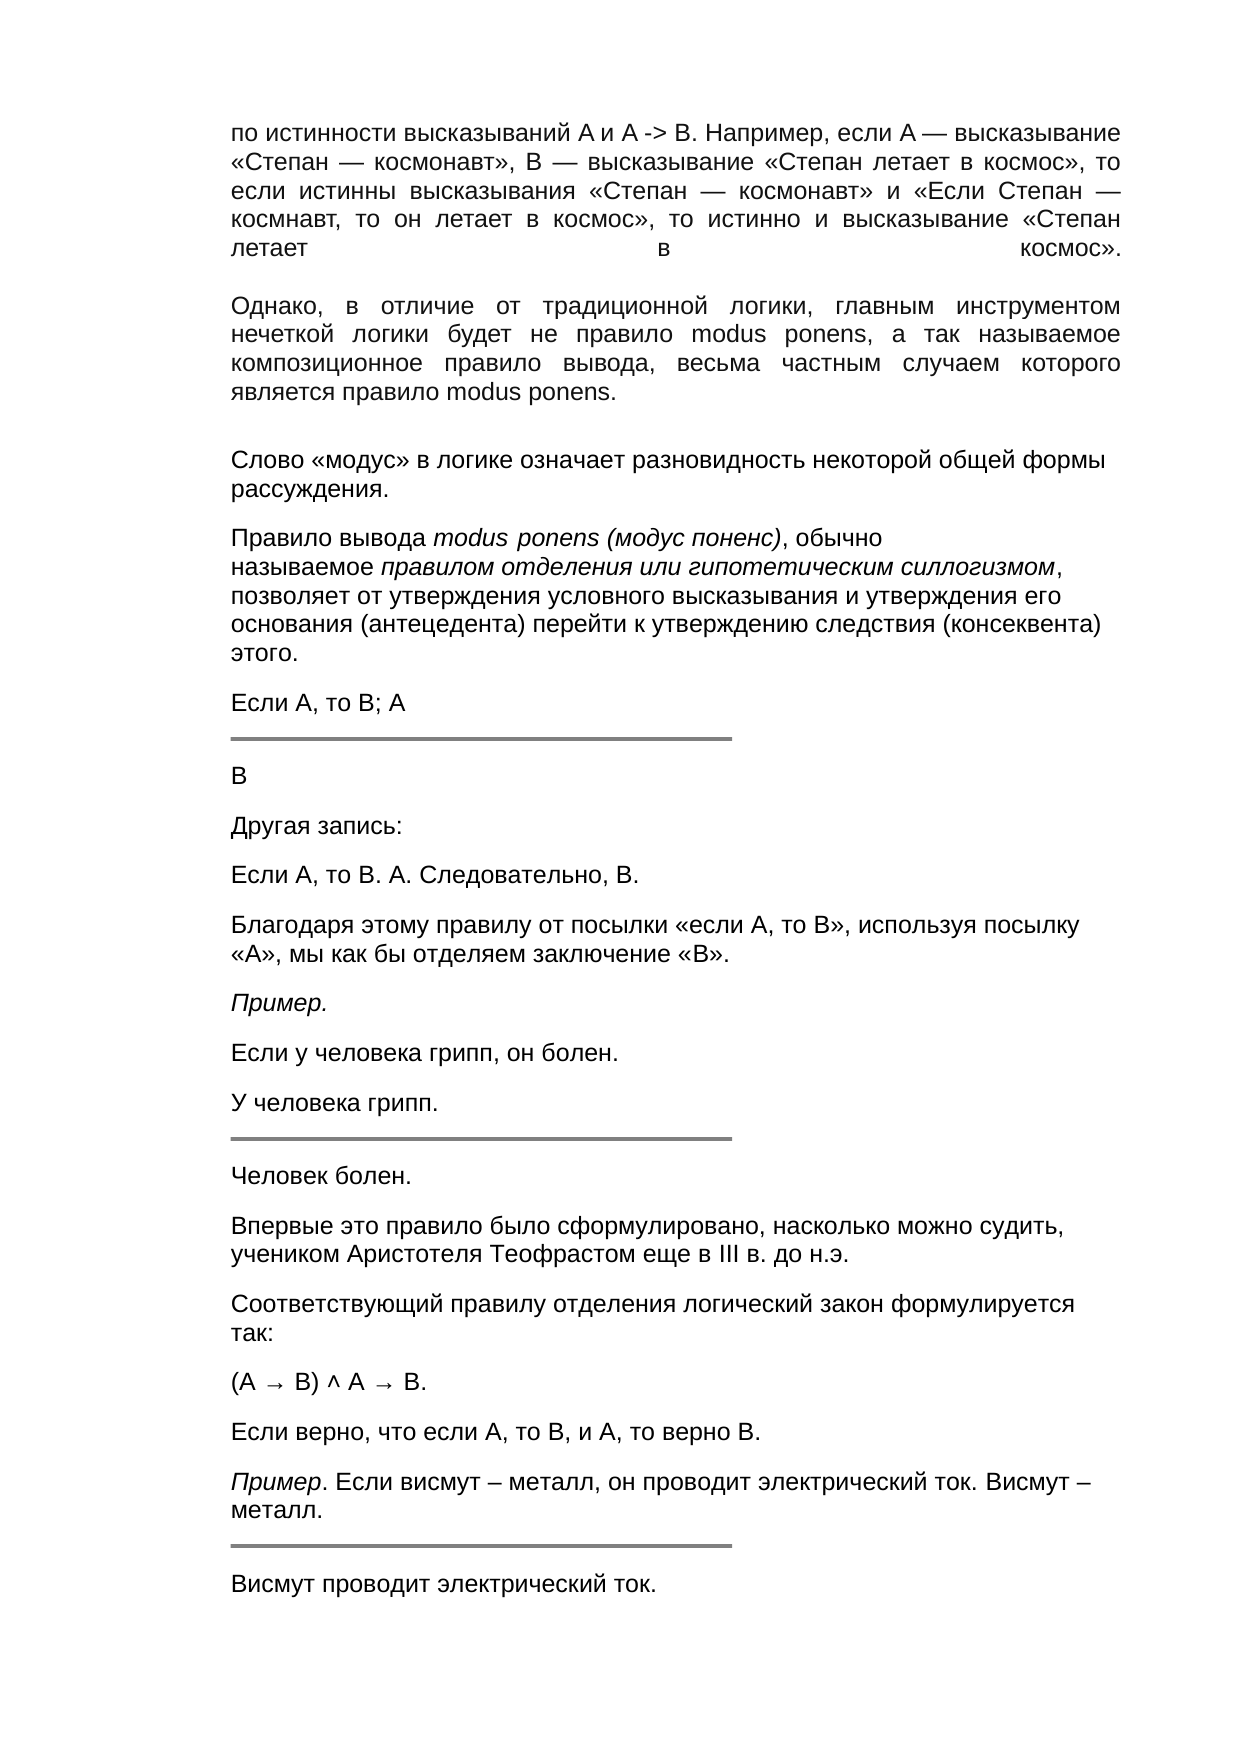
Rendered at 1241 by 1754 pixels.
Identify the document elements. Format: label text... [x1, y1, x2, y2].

text Соответствующий правилу отделения логический закон формулируется так: [231, 1289, 1122, 1346]
text (А → В) ˄ А → В. [231, 1367, 1122, 1396]
text Другая запись: [231, 811, 1122, 839]
text Если А, то В; А [231, 688, 1122, 716]
text В [231, 761, 1122, 790]
text по истинности высказываний A и A -> B. Например, если A — высказывание «Степан — космонавт», B — высказывание «Степан летает в космос», то если истинны высказывания «Степан — космонавт» и «Если Степан — космнавт, то он летает в космос», то истинно и высказывание «Степан летает в космос». Однако, в отличие от традиционной логики, главным инструментом нечеткой логики будет не правило modus ponens, а так называемое композиционное правило вывода, весьма частным случаем которого является правило modus ponens. [231, 118, 1122, 406]
text Благодаря этому правилу от посылки «если А, то В», используя посылку «А», мы как бы отделяем заключение «B». [231, 910, 1122, 967]
text Если верно, что если А, то В, и А, то верно В. [231, 1417, 1122, 1446]
text Правило вывода modus ponens (модус поненс), обычно называемое правилом отделения или гипотетическим силлогизмом, позволяет от утверждения условного высказывания и утверждения его основания (антецедента) перейти к утверждению следствия (консеквента) этого. [231, 523, 1122, 667]
text Если А, то B. А. Следовательно, В. [231, 860, 1122, 889]
text Пример. Если висмут – металл, он проводит электрический ток. Висмут – металл. [231, 1466, 1122, 1524]
text Если у человека грипп, он болен. [231, 1038, 1122, 1067]
text Слово «модус» в логике означает разновидность некоторой общей формы рассуждения. [231, 445, 1122, 502]
text Впервые это правило было сформулировано, насколько можно судить, учеником Аристотеля Теофрастом еще в III в. до н.э. [231, 1211, 1122, 1268]
text Человек болен. [231, 1161, 1122, 1190]
text Висмут проводит электрический ток. [231, 1569, 1122, 1597]
text У человека грипп. [231, 1087, 1122, 1116]
text Пример. [231, 988, 1122, 1017]
